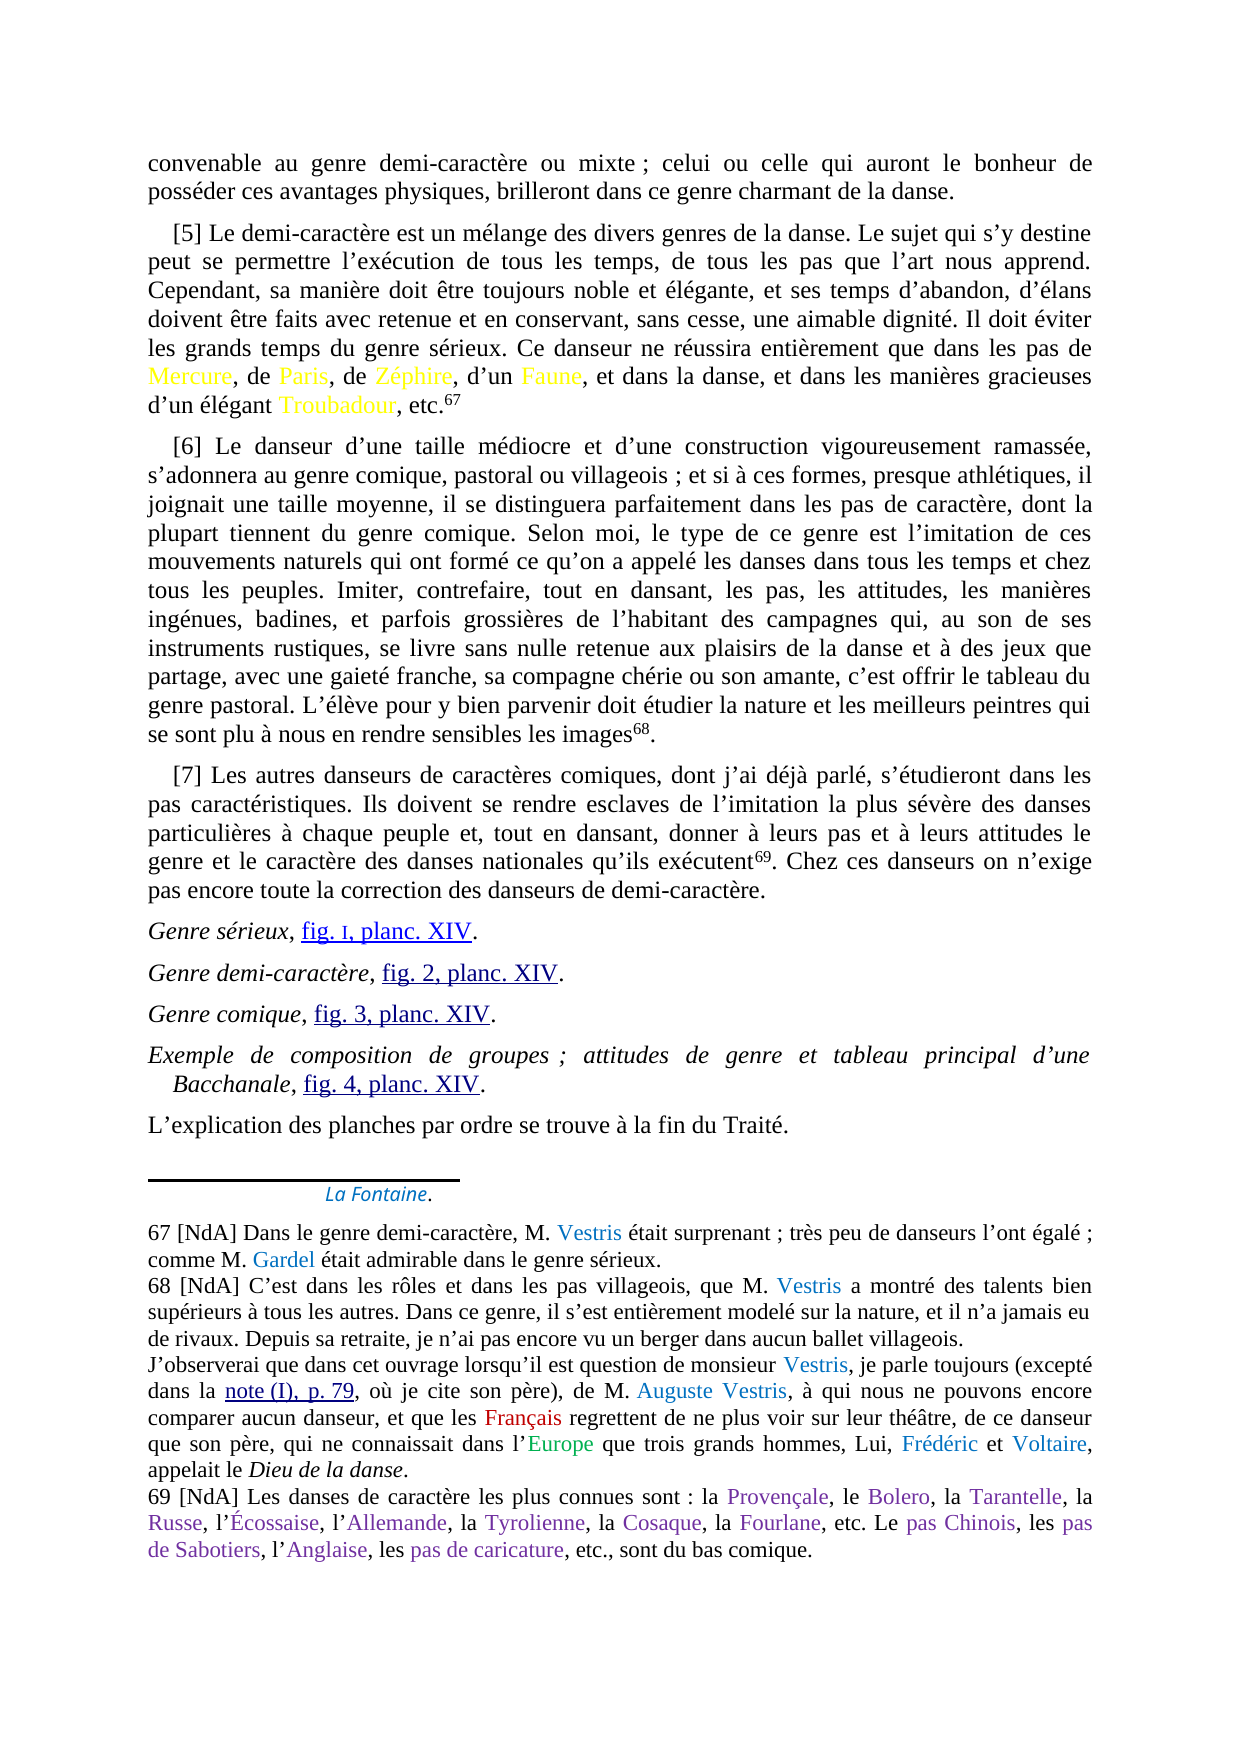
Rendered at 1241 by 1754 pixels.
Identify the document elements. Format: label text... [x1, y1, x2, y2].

text [NdA] C’est dans les rôles et dans les pas villageois, que M. Vestris a montré des talents bien supérieurs à tous les autres. Dans ce genre, il s’est entièrement modelé sur la nature, et il n’a jamais eu de rivaux. Depuis sa retraite, je n’ai pas encore vu un berger dans aucun ballet villageois. [148, 1272, 1093, 1351]
text La Fontaine. [325, 1181, 1093, 1208]
text [4] Le danseur demi-caractère doit être d’une stature moyenne, avoir des formes élancées et élégantes. Une taille comme celle du ITAMercure, ou de l’ITAHébé de Canova, serait convenable au genre demi-caractère ou mixte ; celui ou celle qui auront le bonheur de posséder ces avantages physiques, brilleront dans ce genre charmant de la danse. [148, 148, 1093, 205]
text J’observerai que dans cet ouvrage lorsqu’il est question de monsieur Vestris, je parle toujours (excepté dans la note (I), p. 79, où je cite son père), de M. Auguste Vestris, à qui nous ne pouvons encore comparer aucun danseur, et que les Français regrettent de ne plus voir sur leur théâtre, de ce danseur que son père, qui ne connaissait dans l’Europe que trois grands hommes, Lui, Frédéric et Voltaire, appelait le Dieu de la danse. [148, 1351, 1093, 1483]
list Exemple de composition de groupes ; attitudes de genre et tableau principal d’une Bacchanale, fig. 4, planc. XIV. [148, 1040, 1093, 1098]
text [5] Le demi-caractère est un mélange des divers genres de la danse. Le sujet qui s’y destine peut se permettre l’exécution de tous les temps, de tous les pas que l’art nous apprend. Cependant, sa manière doit être toujours noble et élégante, et ses temps d’abandon, d’élans doivent être faits avec retenue et en conservant, sans cesse, une aimable dignité. Il doit éviter les grands temps du genre sérieux. Ce danseur ne réussira entièrement que dans les pas de Mercure, de Paris, de Zéphire, d’un Faune, et dans la danse, et dans les manières gracieuses d’un élégant Troubadour, etc. [148, 218, 1093, 419]
list Genre demi-caractère, fig. 2, planc. XIV. [148, 958, 1093, 986]
list Genre comique, fig. 3, planc. XIV. [148, 999, 1093, 1028]
text [7] Les autres danseurs de caractères comiques, dont j’ai déjà parlé, s’étudieront dans les pas caractéristiques. Ils doivent se rendre esclaves de l’imitation la plus sévère des danses particulières à chaque peuple et, tout en dansant, donner à leurs pas et à leurs attitudes le genre et le caractère des danses nationales qu’ils exécutent. Chez ces danseurs on n’exige pas encore toute la correction des danseurs de demi-caractère. [148, 760, 1093, 904]
text [NdA] Les danses de caractère les plus connues sont : la Provençale, le Bolero, la Tarantelle, la Russe, l’Écossaise, l’Allemande, la Tyrolienne, la Cosaque, la Fourlane, etc. Le pas Chinois, les pas de Sabotiers, l’Anglaise, les pas de caricature, etc., sont du bas comique. [148, 1483, 1093, 1562]
list L’explication des planches par ordre se trouve à la fin du Traité. [148, 1110, 1093, 1139]
text [NdA] Dans le genre demi-caractère, M. Vestris était surprenant ; très peu de danseurs l’ont égalé ; comme M. Gardel était admirable dans le genre sérieux. [148, 1219, 1093, 1272]
list Genre sérieux, fig. i, planc. XIV. [148, 916, 1093, 945]
text [6] Le danseur d’une taille médiocre et d’une construction vigoureusement ramassée, s’adonnera au genre comique, pastoral ou villageois ; et si à ces formes, presque athlétiques, il joignait une taille moyenne, il se distinguera parfaitement dans les pas de caractère, dont la plupart tiennent du genre comique. Selon moi, le type de ce genre est l’imitation de ces mouvements naturels qui ont formé ce qu’on a appelé les danses dans tous les temps et chez tous les peuples. Imiter, contrefaire, tout en dansant, les pas, les attitudes, les manières ingénues, badines, et parfois grossières de l’habitant des campagnes qui, au son de ses instruments rustiques, se livre sans nulle retenue aux plaisirs de la danse et à des jeux que partage, avec une gaieté franche, sa compagne chérie ou son amante, c’est offrir le tableau du genre pastoral. L’élève pour y bien parvenir doit étudier la nature et les meilleurs peintres qui se sont plu à nous en rendre sensibles les images. [148, 431, 1093, 748]
